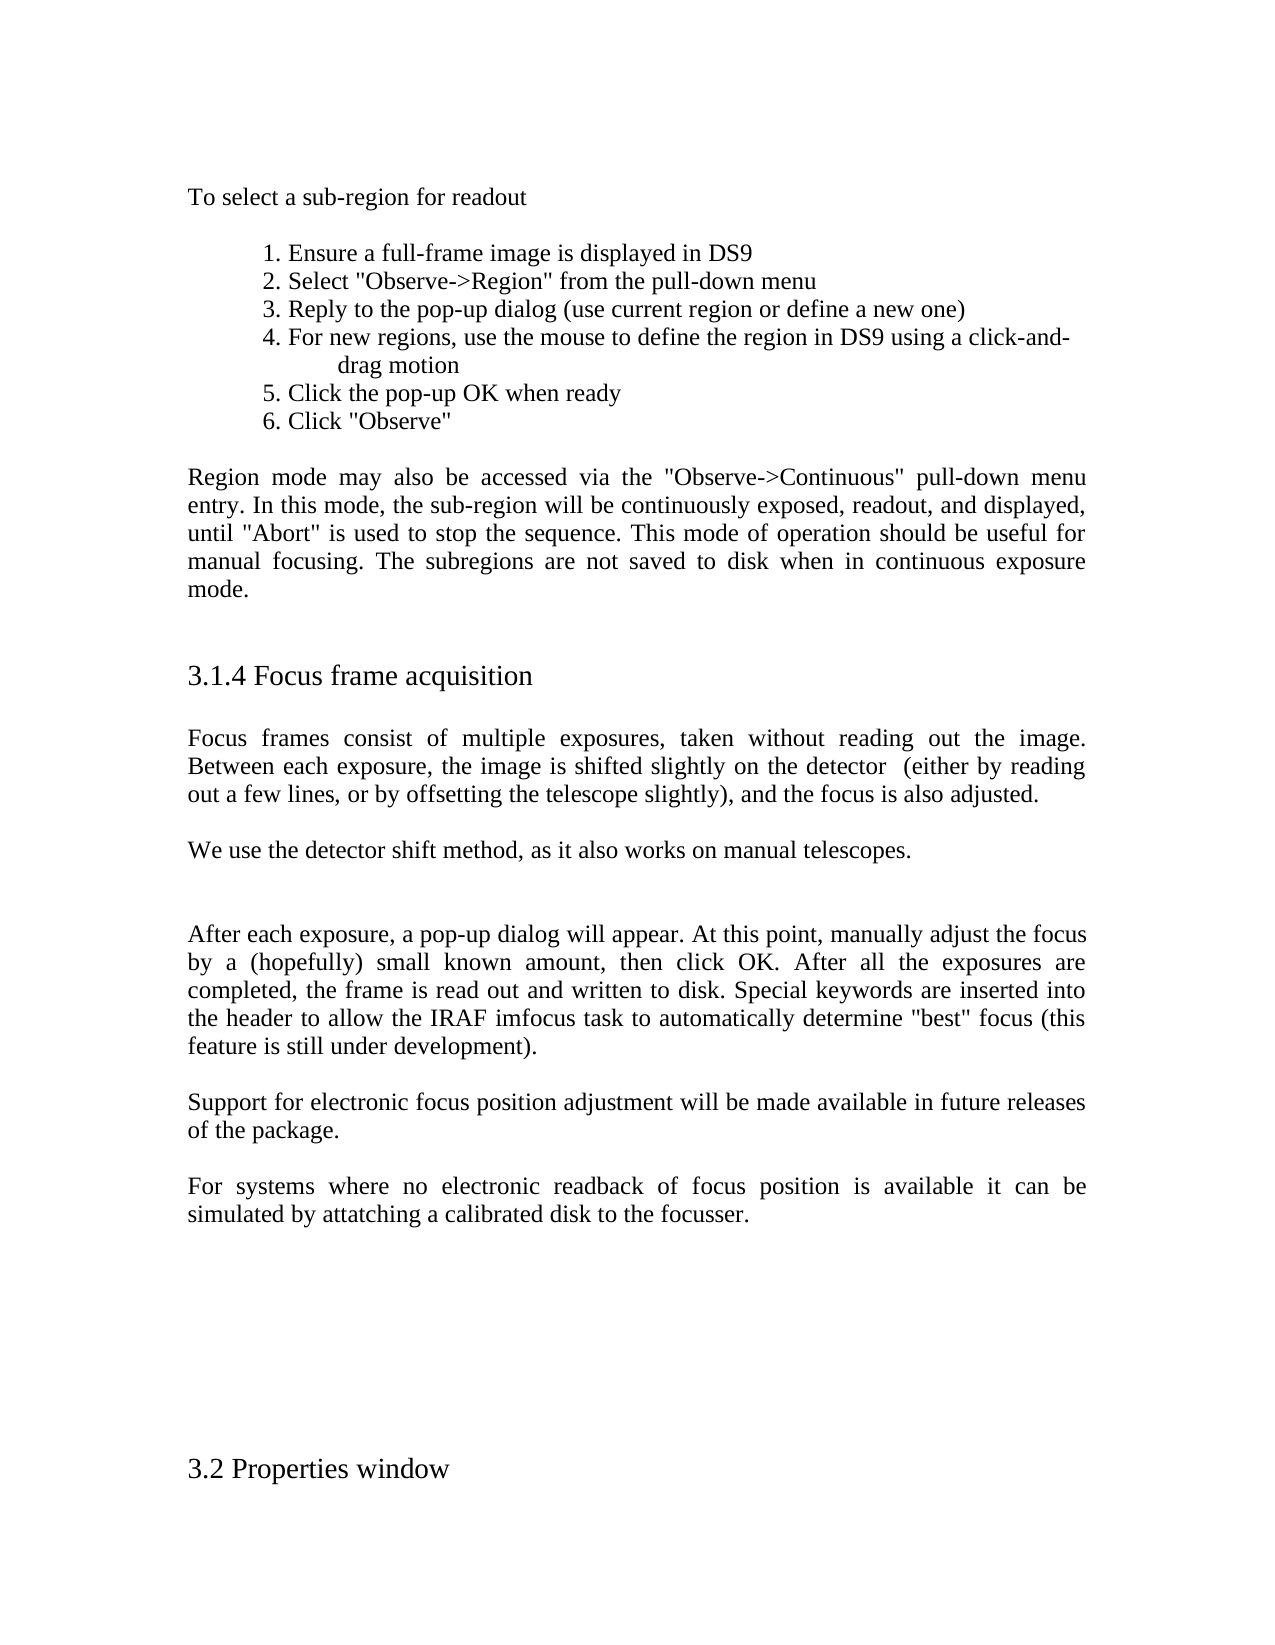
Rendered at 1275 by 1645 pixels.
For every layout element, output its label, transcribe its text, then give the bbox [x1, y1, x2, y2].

text Region mode may also be accessed via the "Observe->Continuous" pull-down menu entry. In this mode, the sub-region will be continuously exposed, readout, and displayed, until "Abort" is used to stop the sequence. This mode of operation should be useful for manual focusing. The subregions are not saved to disk when in continuous exposure mode. [187, 463, 1087, 603]
text To select a sub-region for readout [187, 182, 1087, 211]
text For systems where no electronic readback of focus position is available it can be simulated by attatching a calibrated disk to the focusser. [187, 1172, 1087, 1228]
text Support for electronic focus position adjustment will be made available in future releases of the package. [187, 1088, 1087, 1144]
text 3. Reply to the pop-up dialog (use current region or define a new one) [262, 294, 1087, 323]
text 1. Ensure a full-frame image is displayed in DS9 [262, 238, 1087, 267]
text We use the detector shift method, as it also works on manual telescopes. [187, 836, 1087, 864]
text 4. For new regions, use the mouse to define the region in DS9 using a click-and- drag motion [262, 323, 1087, 379]
text Focus frames consist of multiple exposures, taken without reading out the image. Between each exposure, the image is shifted slightly on the detector (either by reading out a few lines, or by offsetting the telescope slightly), and the focus is also adjusted. [187, 724, 1087, 808]
text 2. Select "Observe->Region" from the pull-down menu [262, 267, 1087, 294]
text 6. Click "Observe" [262, 407, 1087, 435]
text 3.2 Properties window [187, 1452, 1087, 1485]
text 5. Click the pop-up OK when ready [262, 379, 1087, 407]
text After each exposure, a pop-up dialog will appear. At this point, manually adjust the focus by a (hopefully) small known amount, then click OK. After all the exposures are completed, the frame is read out and written to disk. Special keywords are inserted into the header to allow the IRAF imfocus task to automatically determine "best" focus (this feature is still under development). [187, 920, 1087, 1060]
text 3.1.4 Focus frame acquisition [187, 659, 1087, 691]
